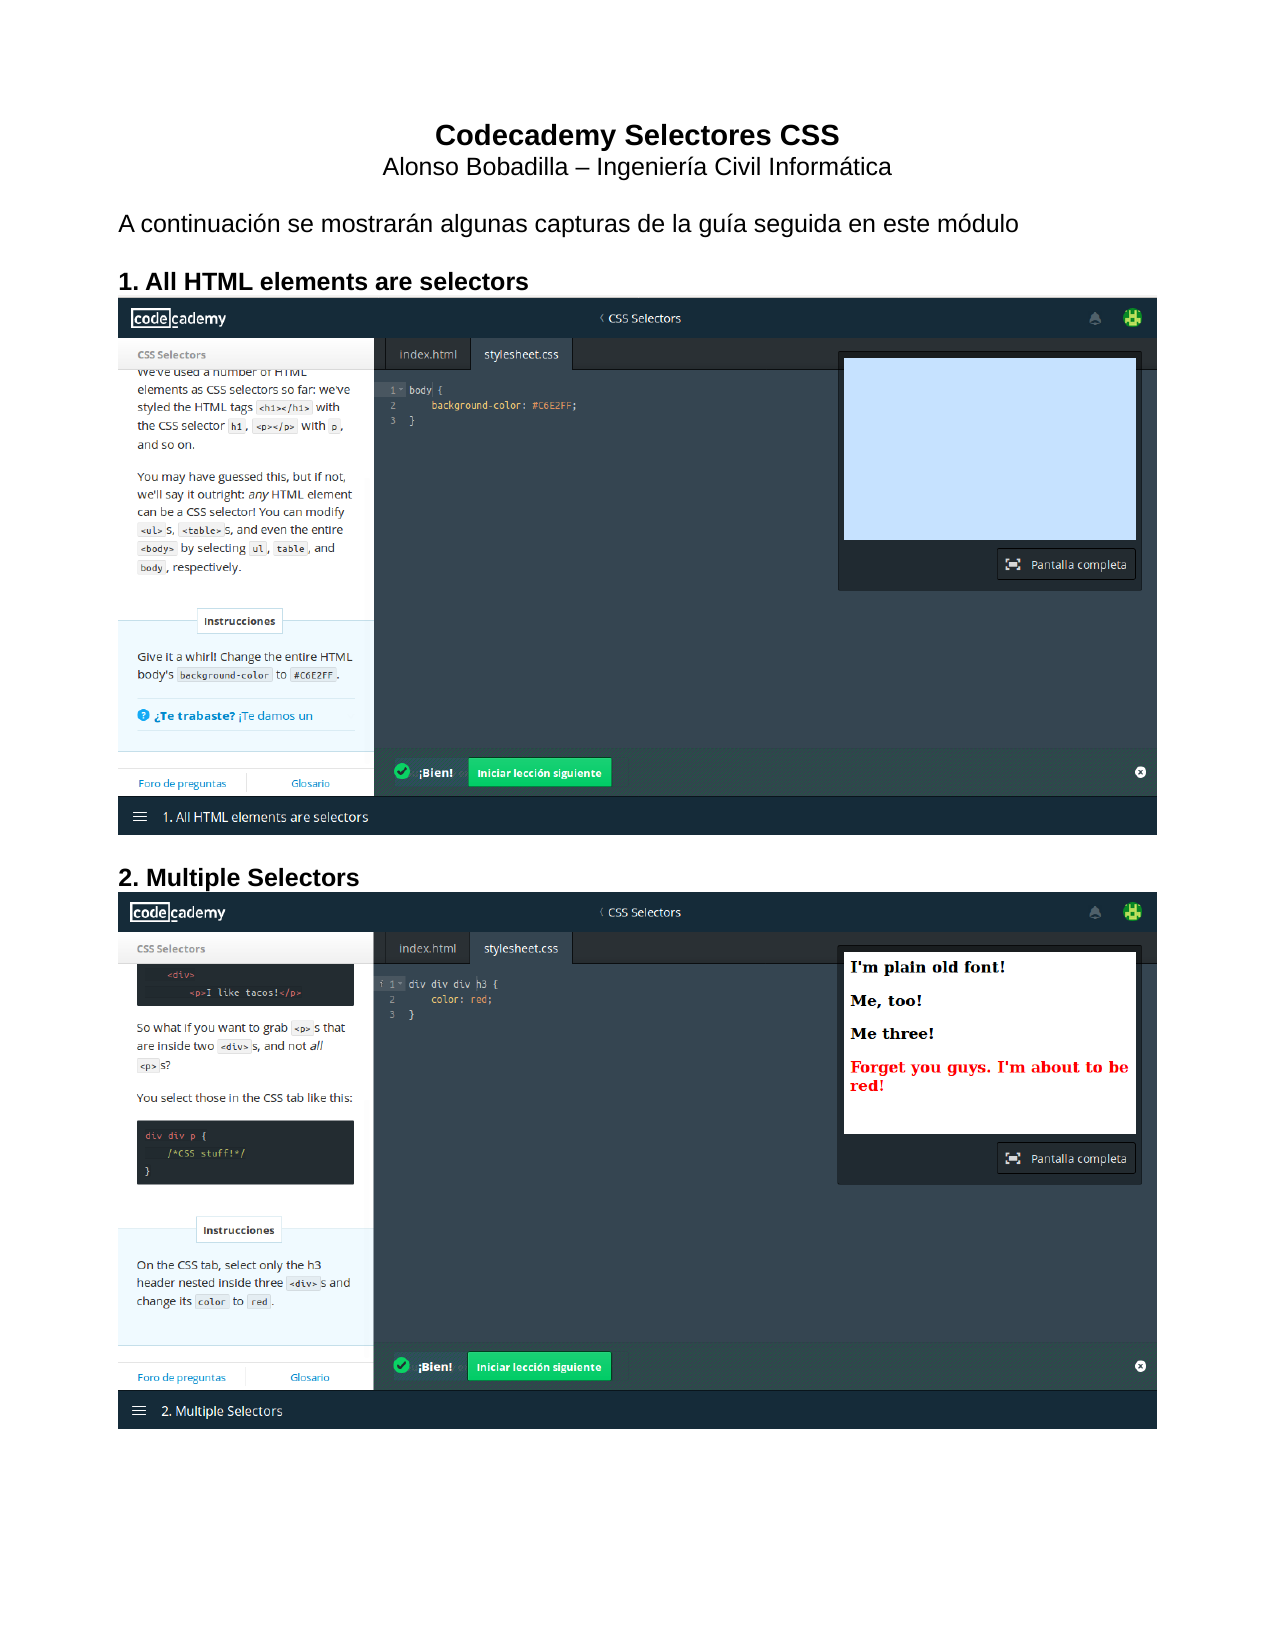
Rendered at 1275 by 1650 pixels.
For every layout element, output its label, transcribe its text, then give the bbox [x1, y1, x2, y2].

text A continuación se mostrarán algunas capturas de la guía seguida en este módulo [118, 209, 1157, 238]
text 2. Multiple Selectors [118, 863, 1157, 892]
picture [118, 295, 1157, 835]
picture [118, 892, 1157, 1429]
text Alonso Bobadilla – Ingeniería Civil Informática [118, 152, 1157, 180]
text Codecademy Selectores CSS [118, 118, 1157, 152]
text 1. All HTML elements are selectors [118, 267, 1157, 295]
